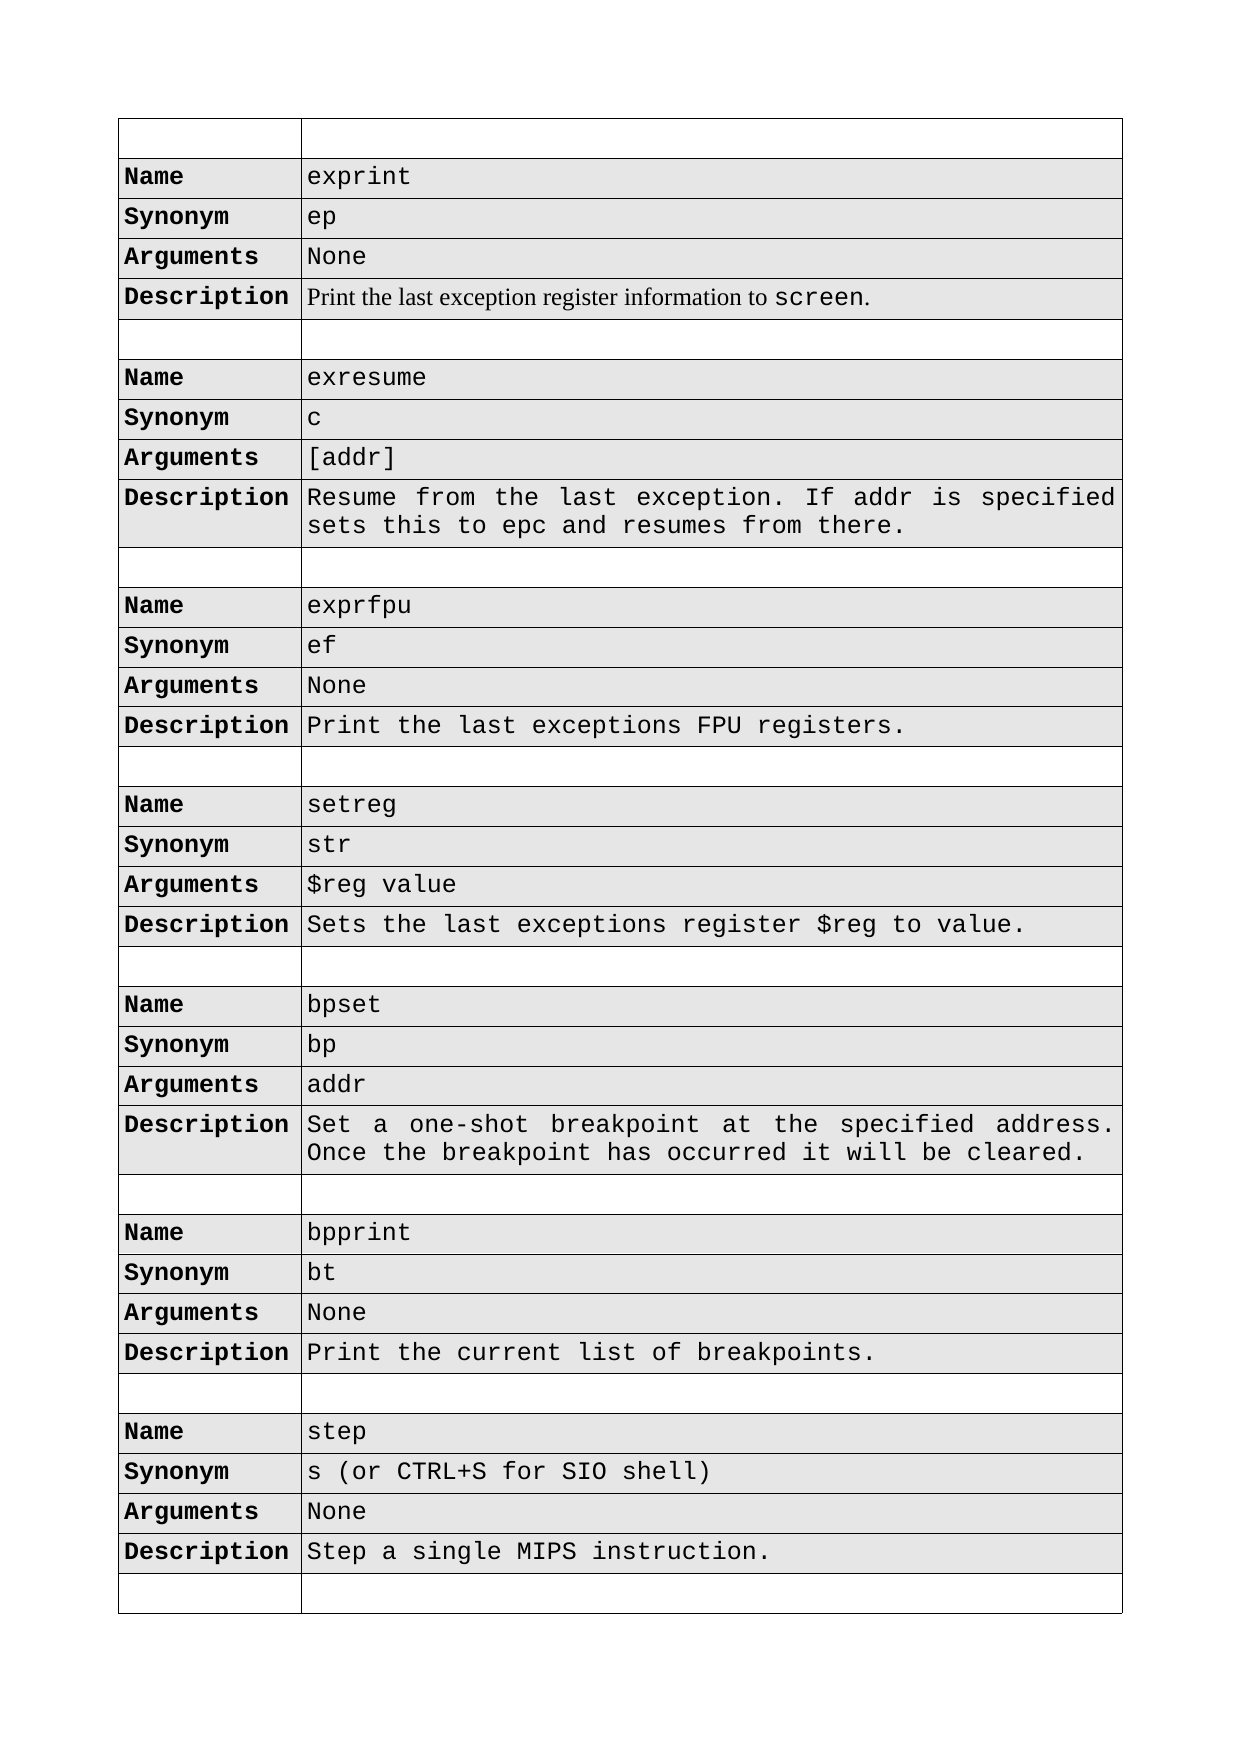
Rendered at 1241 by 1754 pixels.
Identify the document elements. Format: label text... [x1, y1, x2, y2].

table_cell None [302, 1494, 1122, 1533]
table_cell Name [119, 787, 301, 826]
table_cell [302, 1175, 1122, 1213]
table_cell Arguments [119, 1294, 301, 1333]
table_cell [119, 747, 301, 786]
table_cell Print the current list of breakpoints. [302, 1334, 1122, 1373]
table_cell Arguments [119, 867, 301, 906]
table_cell [302, 1574, 1122, 1612]
table_cell Name [119, 360, 301, 399]
table_cell bpprint [302, 1215, 1122, 1253]
table_cell Name [119, 588, 301, 627]
table_cell Arguments [119, 1067, 301, 1105]
table_cell Description [119, 907, 301, 946]
table_cell str [302, 827, 1122, 866]
table_cell [302, 747, 1122, 786]
table_cell bpset [302, 987, 1122, 1026]
table_cell Arguments [119, 668, 301, 706]
table_cell Synonym [119, 1454, 301, 1493]
table_cell Description [119, 1334, 301, 1373]
table_cell [119, 1574, 301, 1612]
table_cell [119, 119, 301, 158]
table_cell exprint [302, 159, 1122, 198]
table_cell Synonym [119, 827, 301, 866]
table_cell Print the last exceptions FPU registers. [302, 707, 1122, 746]
table_cell Name [119, 159, 301, 198]
table_cell exresume [302, 360, 1122, 399]
table_cell [119, 947, 301, 986]
table_cell bt [302, 1255, 1122, 1293]
table_cell [addr] [302, 440, 1122, 479]
table_cell Synonym [119, 628, 301, 667]
table_cell Name [119, 1414, 301, 1453]
table_cell [302, 1374, 1122, 1413]
table_cell Sets the last exceptions register $reg to value. [302, 907, 1122, 946]
table_cell Arguments [119, 440, 301, 479]
table_cell [302, 548, 1122, 587]
table_cell Synonym [119, 199, 301, 238]
table_cell step [302, 1414, 1122, 1453]
table_cell Arguments [119, 239, 301, 278]
table_cell [302, 947, 1122, 986]
table_cell Name [119, 1215, 301, 1253]
table_cell Description [119, 707, 301, 746]
table_cell Name [119, 987, 301, 1026]
table_cell Step a single MIPS instruction. [302, 1534, 1122, 1573]
table_cell bp [302, 1027, 1122, 1066]
table_cell Description [119, 279, 301, 319]
table_cell Print the last exception register information to screen. [302, 279, 1122, 319]
table_cell Set a one-shot breakpoint at the specified address. Once the breakpoint has occurred it will be cleared. [302, 1106, 1122, 1174]
table_cell Synonym [119, 1027, 301, 1066]
table_cell addr [302, 1067, 1122, 1105]
table_cell [119, 1374, 301, 1413]
table_cell Synonym [119, 1255, 301, 1293]
table_cell [119, 320, 301, 359]
table_cell s (or CTRL+S for SIO shell) [302, 1454, 1122, 1493]
table_cell Description [119, 480, 301, 547]
table_cell Resume from the last exception. If addr is specified sets this to epc and resumes from there. [302, 480, 1122, 547]
table_cell setreg [302, 787, 1122, 826]
table_cell ef [302, 628, 1122, 667]
table_cell None [302, 239, 1122, 278]
table_cell c [302, 400, 1122, 439]
table_cell Description [119, 1534, 301, 1573]
table_cell [119, 1175, 301, 1213]
table_cell None [302, 1294, 1122, 1333]
table_cell exprfpu [302, 588, 1122, 627]
table_cell ep [302, 199, 1122, 238]
table_cell [302, 320, 1122, 359]
table_cell [302, 119, 1122, 158]
table_cell Synonym [119, 400, 301, 439]
table_cell $reg value [302, 867, 1122, 906]
table_cell None [302, 668, 1122, 706]
table_cell Description [119, 1106, 301, 1174]
table_cell Arguments [119, 1494, 301, 1533]
table_cell [119, 548, 301, 587]
